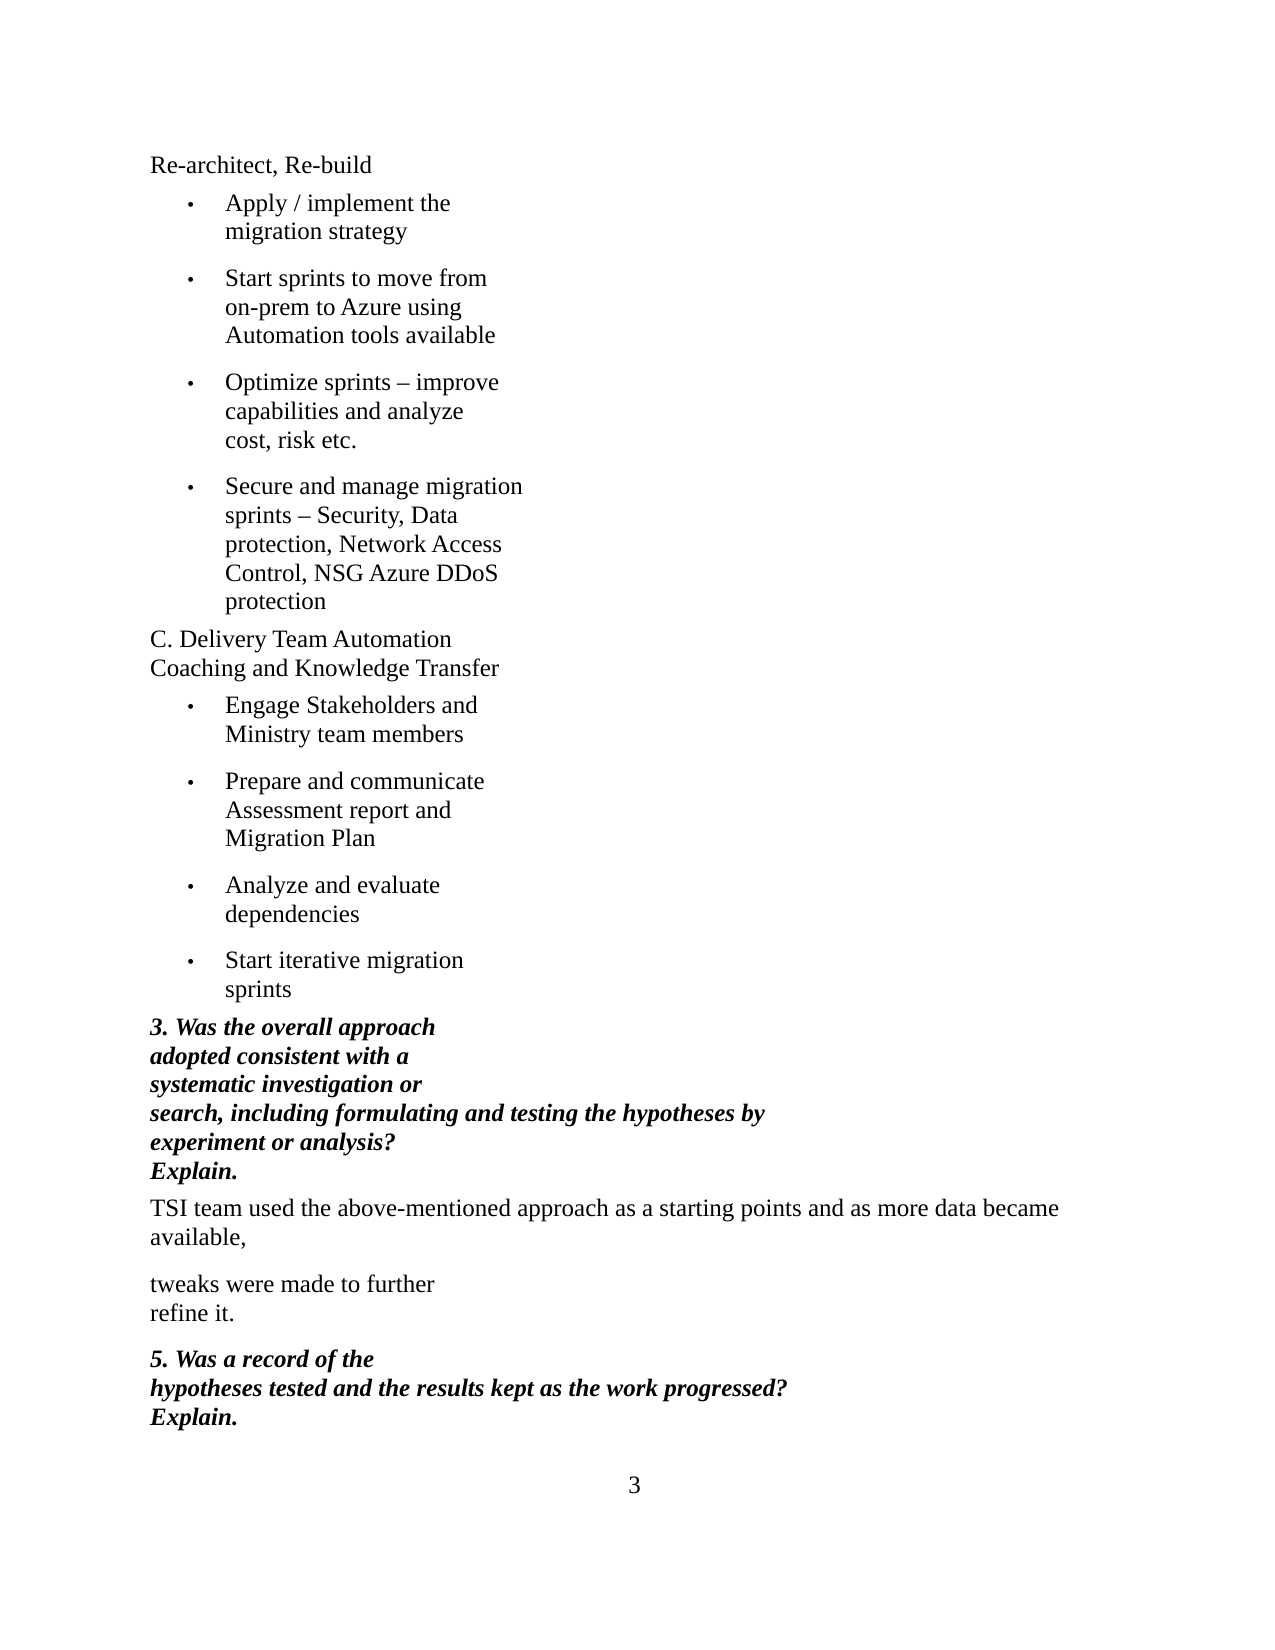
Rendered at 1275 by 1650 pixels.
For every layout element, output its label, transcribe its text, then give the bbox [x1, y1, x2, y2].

list Prepare and communicate Assessment report and Migration Plan [187, 766, 1125, 852]
text 5. Was a record of the hypotheses tested and the results kept as the work progressed? Explain. [150, 1344, 1125, 1431]
text tweaks were made to further refine it. [150, 1269, 1125, 1326]
text Re-architect, Re-build [150, 150, 1125, 179]
list Optimize sprints – improve capabilities and analyze cost, risk etc. [187, 367, 1125, 453]
text C. Delivery Team Automation Coaching and Knowledge Transfer [150, 624, 1125, 682]
list Start iterative migration sprints [187, 946, 1125, 1003]
list Apply / implement the migration strategy [187, 188, 1125, 245]
list Engage Stakeholders and Ministry team members [187, 691, 1125, 748]
list Analyze and evaluate dependencies [187, 870, 1125, 928]
text 3. Was the overall approach adopted consistent with a systematic investigation or search, including formulating and testing the hypotheses by experiment or analysis? Explain. [150, 1012, 1125, 1184]
list Start sprints to move from on-prem to Azure using Automation tools available [187, 263, 1125, 349]
list Secure and manage migration sprints – Security, Data protection, Network Access Control, NSG Azure DDoS protection [187, 471, 1125, 615]
text TSI team used the above-mentioned approach as a starting points and as more data became available, [150, 1193, 1125, 1251]
